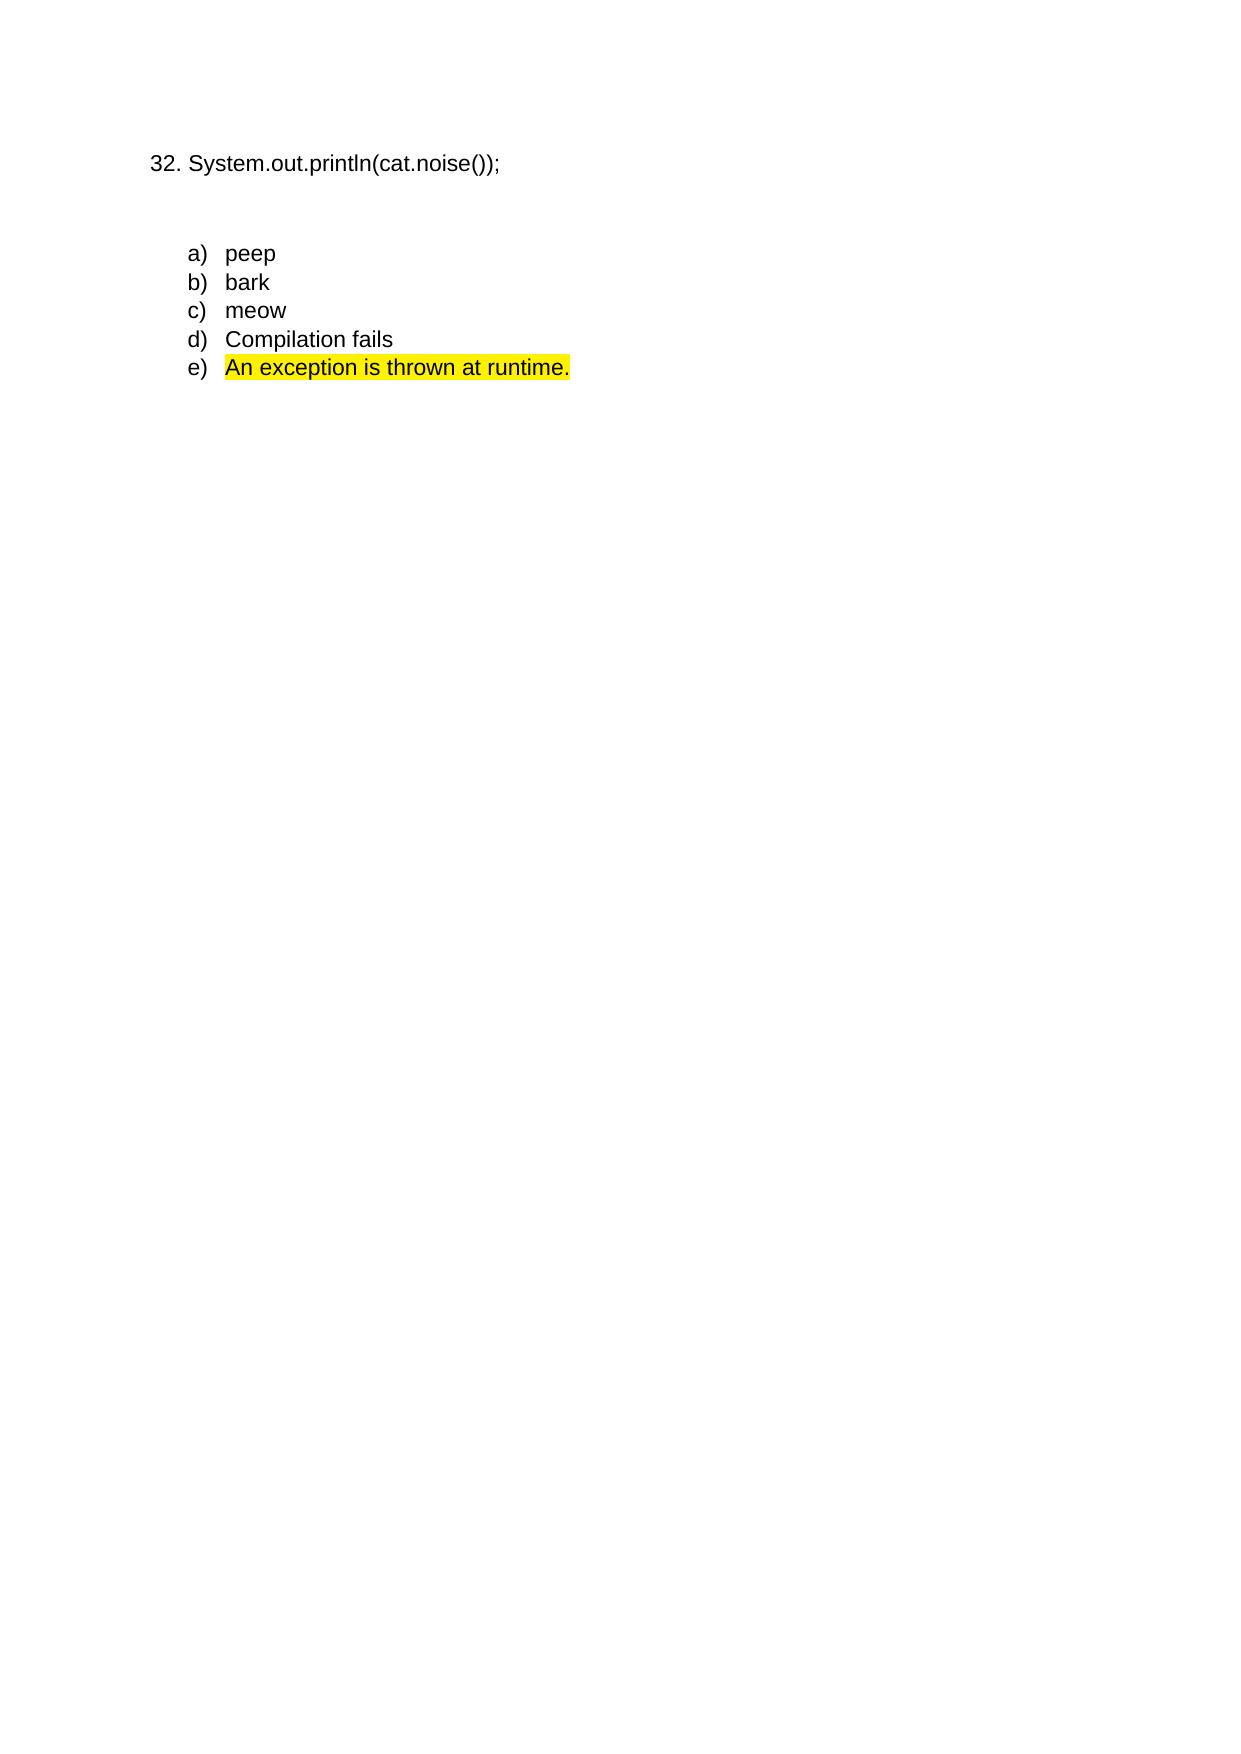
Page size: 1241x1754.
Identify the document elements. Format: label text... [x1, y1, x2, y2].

list peep [187, 240, 1090, 267]
list Compilation fails [187, 326, 1090, 352]
list meow [187, 297, 1090, 323]
list An exception is thrown at runtime. [187, 354, 1090, 380]
list bark [187, 269, 1090, 295]
text 32. System.out.println(cat.noise()); [150, 150, 1090, 176]
